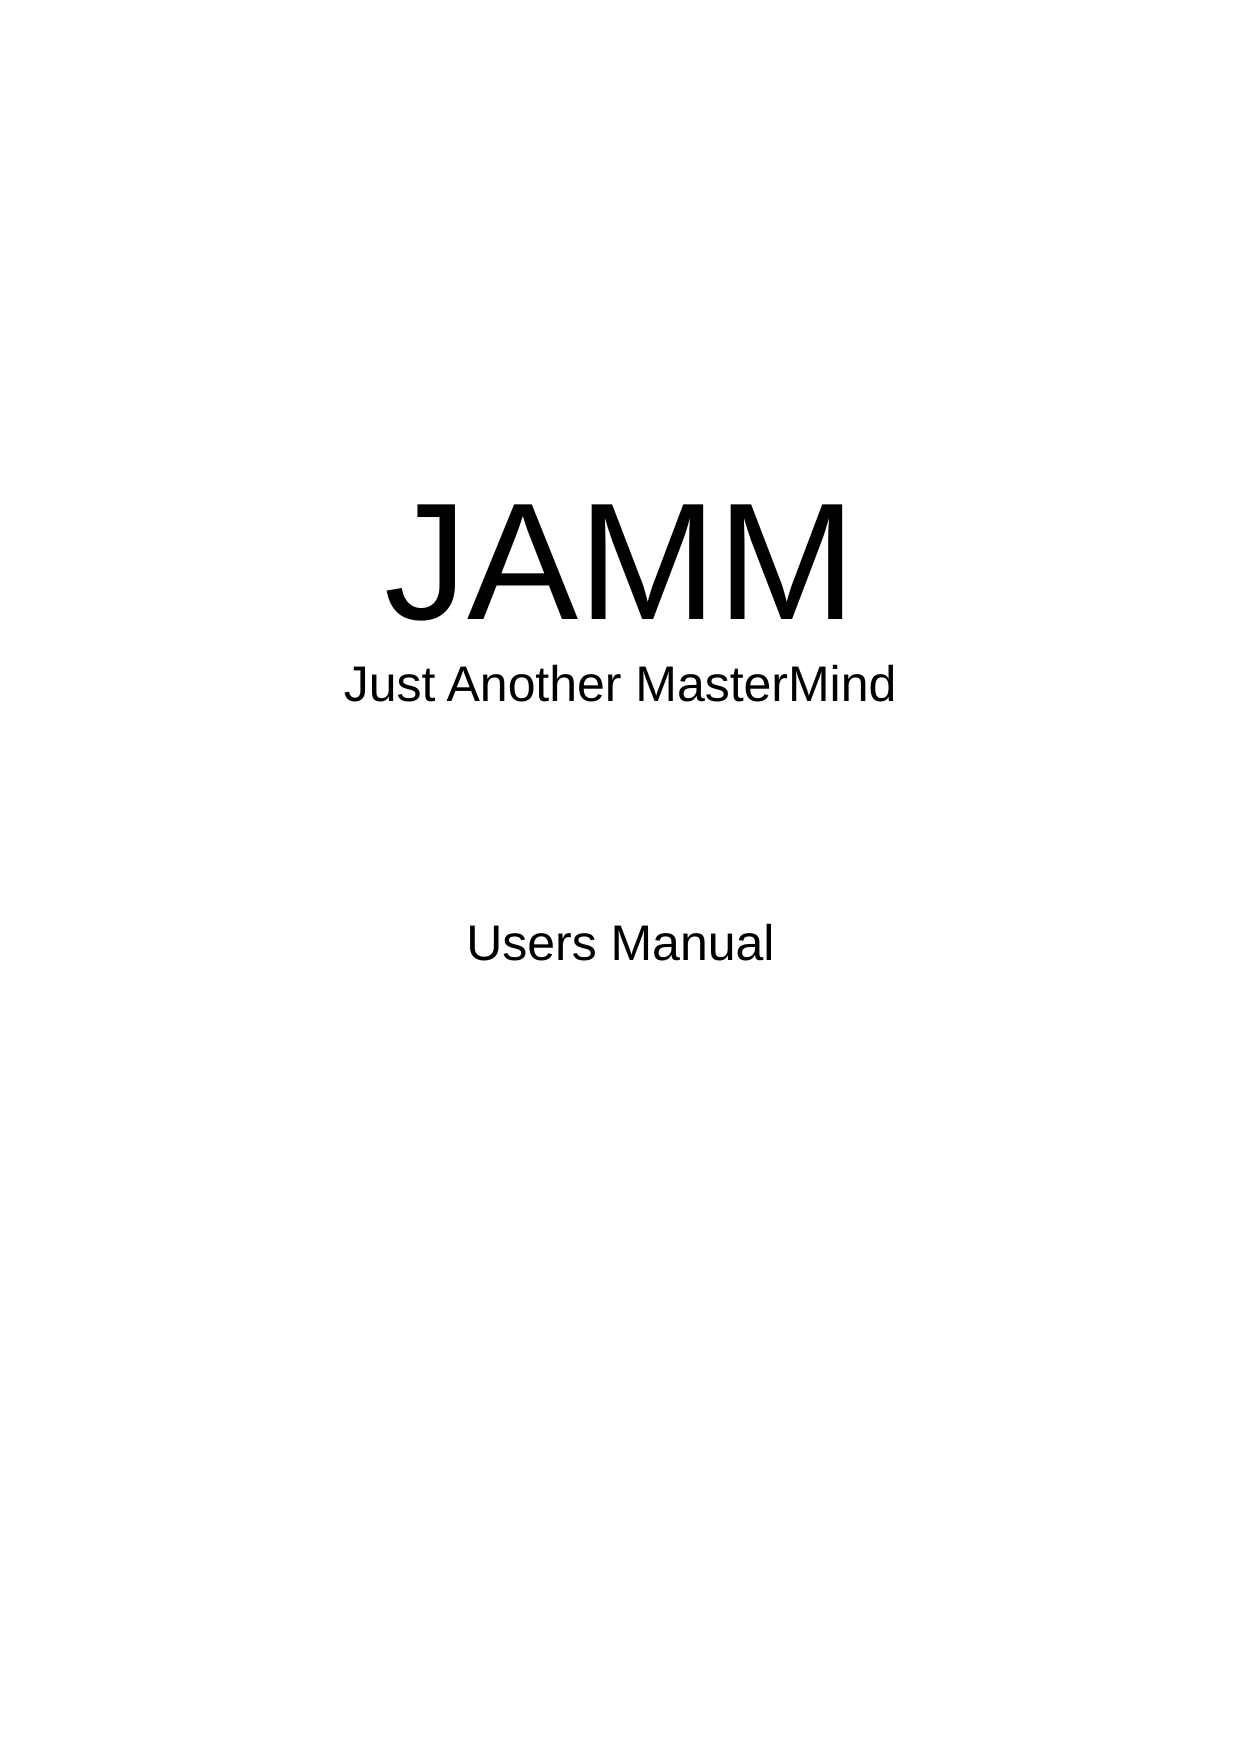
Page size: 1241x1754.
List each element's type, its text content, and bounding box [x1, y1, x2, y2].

text JAMM [118, 463, 1122, 655]
text Users Manual [118, 913, 1122, 971]
text Just Another MasterMind [118, 655, 1122, 712]
